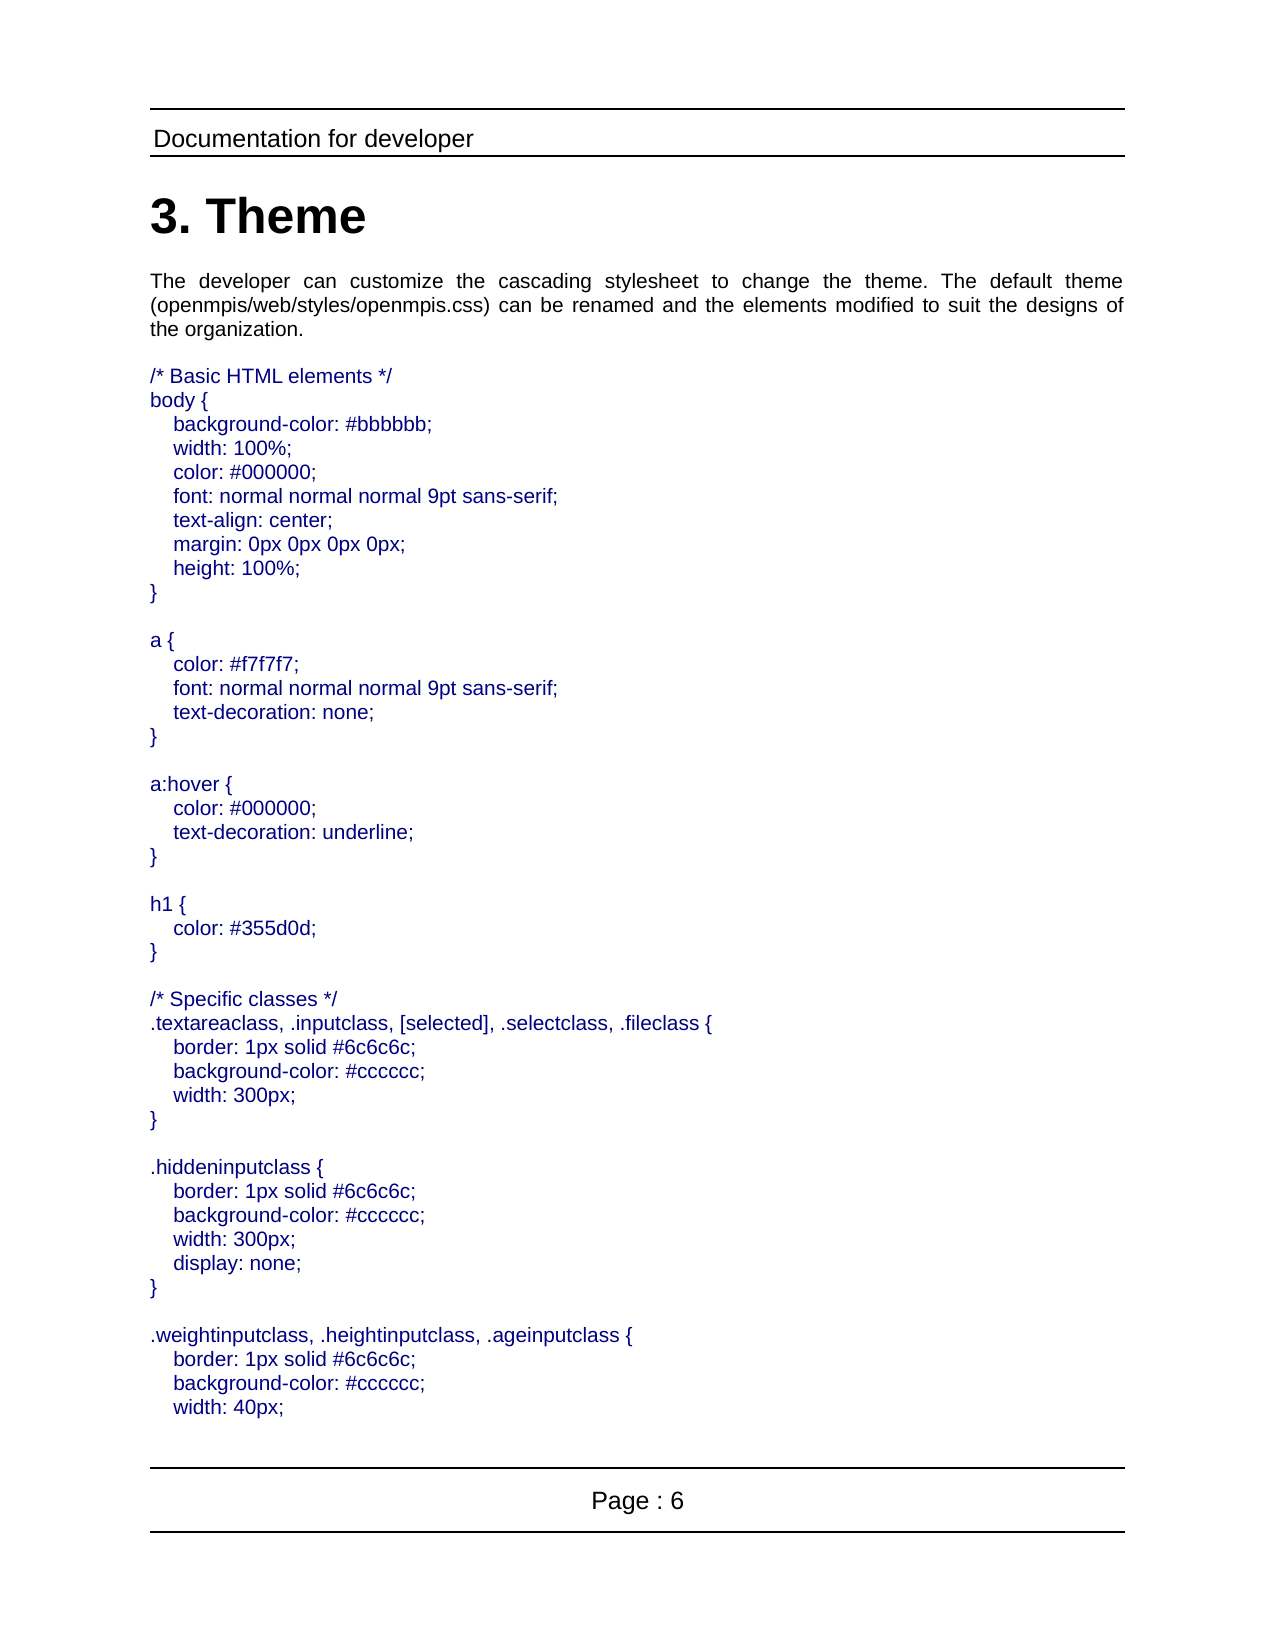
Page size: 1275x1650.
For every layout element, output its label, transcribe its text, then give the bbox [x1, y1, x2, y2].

text color: #f7f7f7; [150, 652, 1125, 676]
text width: 300px; [150, 1227, 1125, 1251]
text display: none; [150, 1251, 1125, 1275]
text color: #355d0d; [150, 915, 1125, 939]
text width: 300px; [150, 1083, 1125, 1107]
text background-color: #cccccc; [150, 1059, 1125, 1083]
text width: 40px; [150, 1394, 1125, 1418]
text border: 1px solid #6c6c6c; [150, 1347, 1125, 1371]
text } [150, 1275, 1125, 1299]
text .hiddeninputclass { [150, 1155, 1125, 1179]
text } [150, 724, 1125, 748]
text margin: 0px 0px 0px 0px; [150, 532, 1125, 556]
text a { [150, 628, 1125, 652]
text color: #000000; [150, 796, 1125, 819]
text border: 1px solid #6c6c6c; [150, 1179, 1125, 1203]
text border: 1px solid #6c6c6c; [150, 1035, 1125, 1059]
text body { [150, 388, 1125, 412]
text } [150, 1107, 1125, 1131]
text font: normal normal normal 9pt sans-serif; [150, 676, 1125, 700]
text text-decoration: none; [150, 700, 1125, 724]
text .textareaclass, .inputclass, [selected], .selectclass, .fileclass { [150, 1011, 1125, 1035]
text a:hover { [150, 772, 1125, 796]
text /* Basic HTML elements */ [150, 364, 1125, 388]
text height: 100%; [150, 556, 1125, 580]
text width: 100%; [150, 436, 1125, 460]
text text-decoration: underline; [150, 819, 1125, 843]
text color: #000000; [150, 460, 1125, 484]
text .weightinputclass, .heightinputclass, .ageinputclass { [150, 1323, 1125, 1347]
text background-color: #cccccc; [150, 1203, 1125, 1227]
text background-color: #cccccc; [150, 1371, 1125, 1394]
text } [150, 580, 1125, 604]
text text-align: center; [150, 508, 1125, 532]
text background-color: #bbbbbb; [150, 412, 1125, 436]
text /* Specific classes */ [150, 987, 1125, 1011]
text font: normal normal normal 9pt sans-serif; [150, 484, 1125, 508]
text } [150, 939, 1125, 963]
text h1 { [150, 891, 1125, 915]
text } [150, 843, 1125, 867]
text 3. Theme [150, 187, 1125, 244]
text The developer can customize the cascading stylesheet to change the theme. The default theme (openmpis/web/styles/openmpis.css) can be renamed and the elements modified to suit the designs of the organization. [150, 268, 1125, 340]
